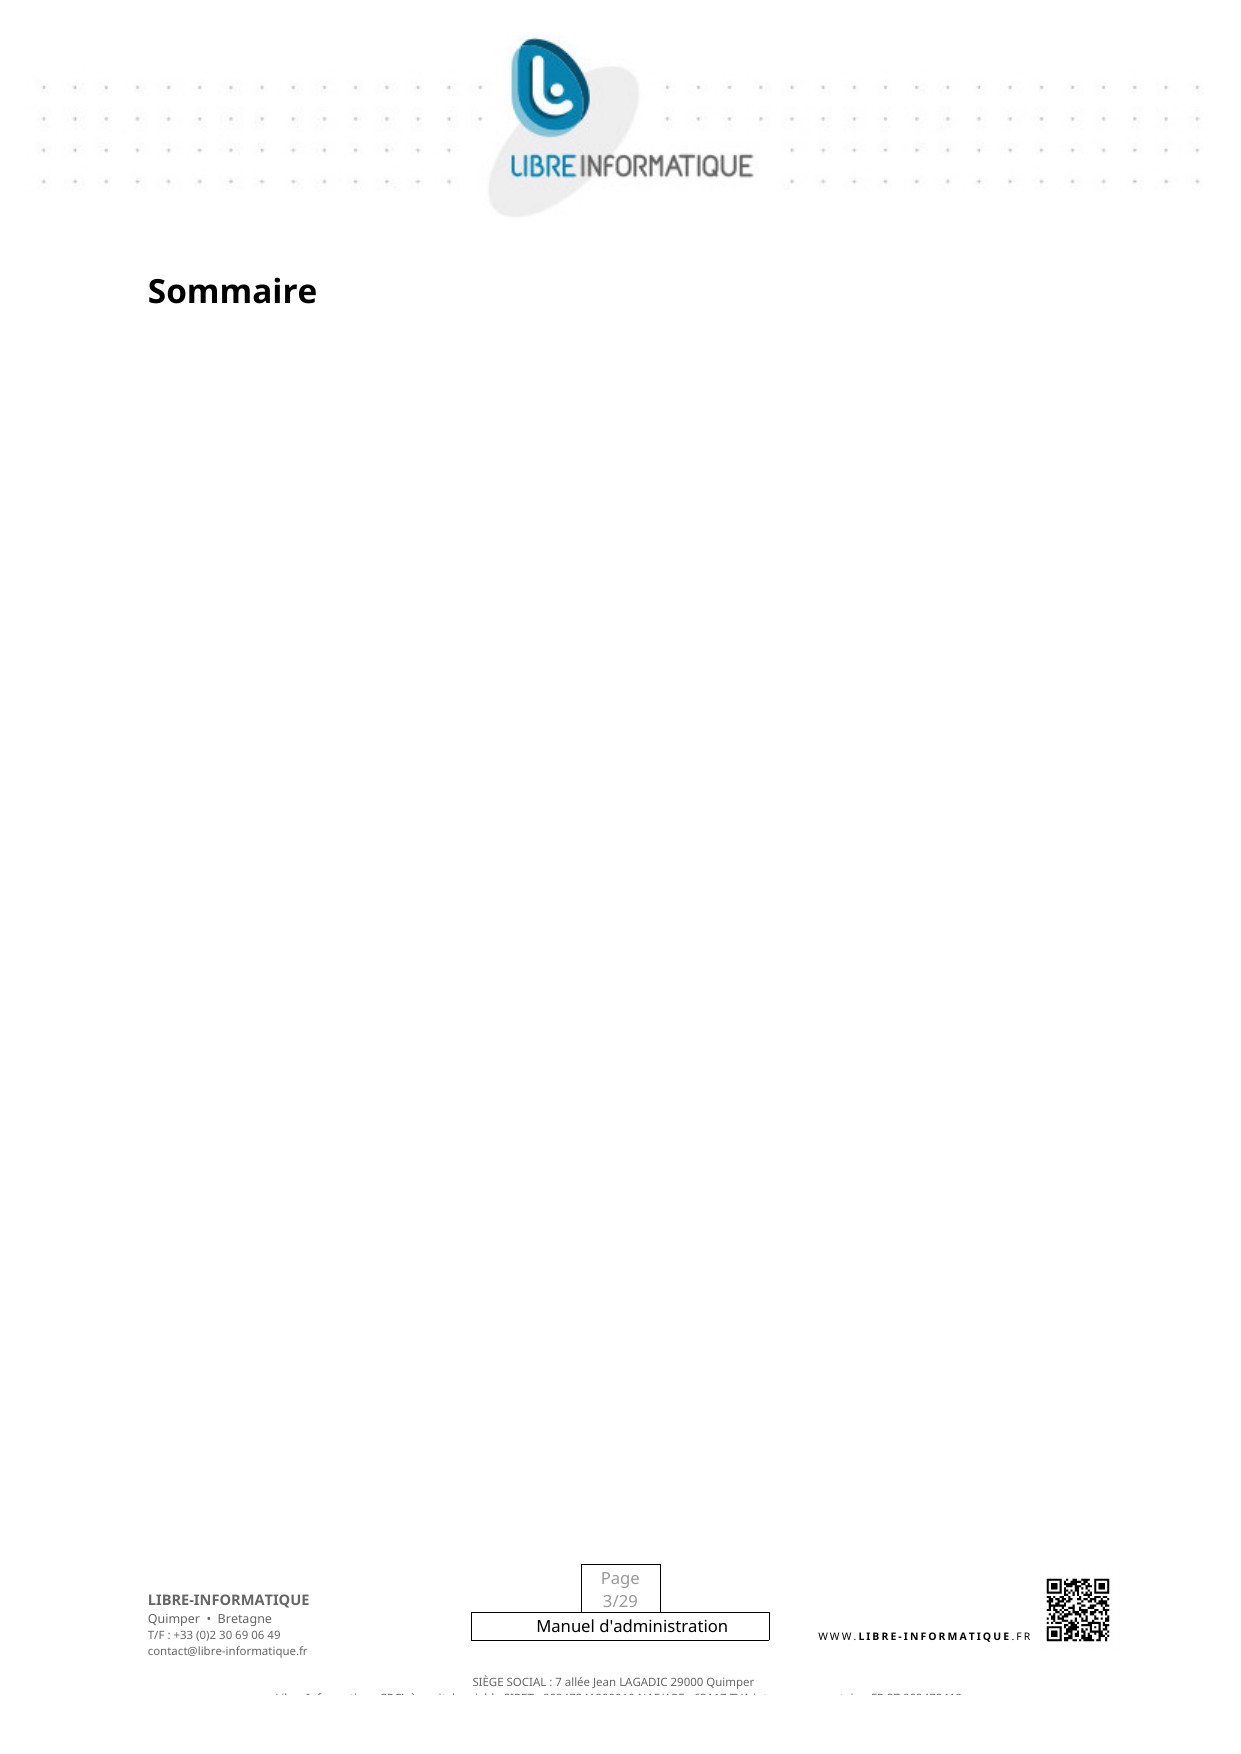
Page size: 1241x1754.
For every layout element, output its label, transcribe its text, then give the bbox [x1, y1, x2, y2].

picture [27, 35, 1213, 220]
subtitle Sommaire [148, 267, 1093, 313]
picture [1036, 1568, 1120, 1652]
